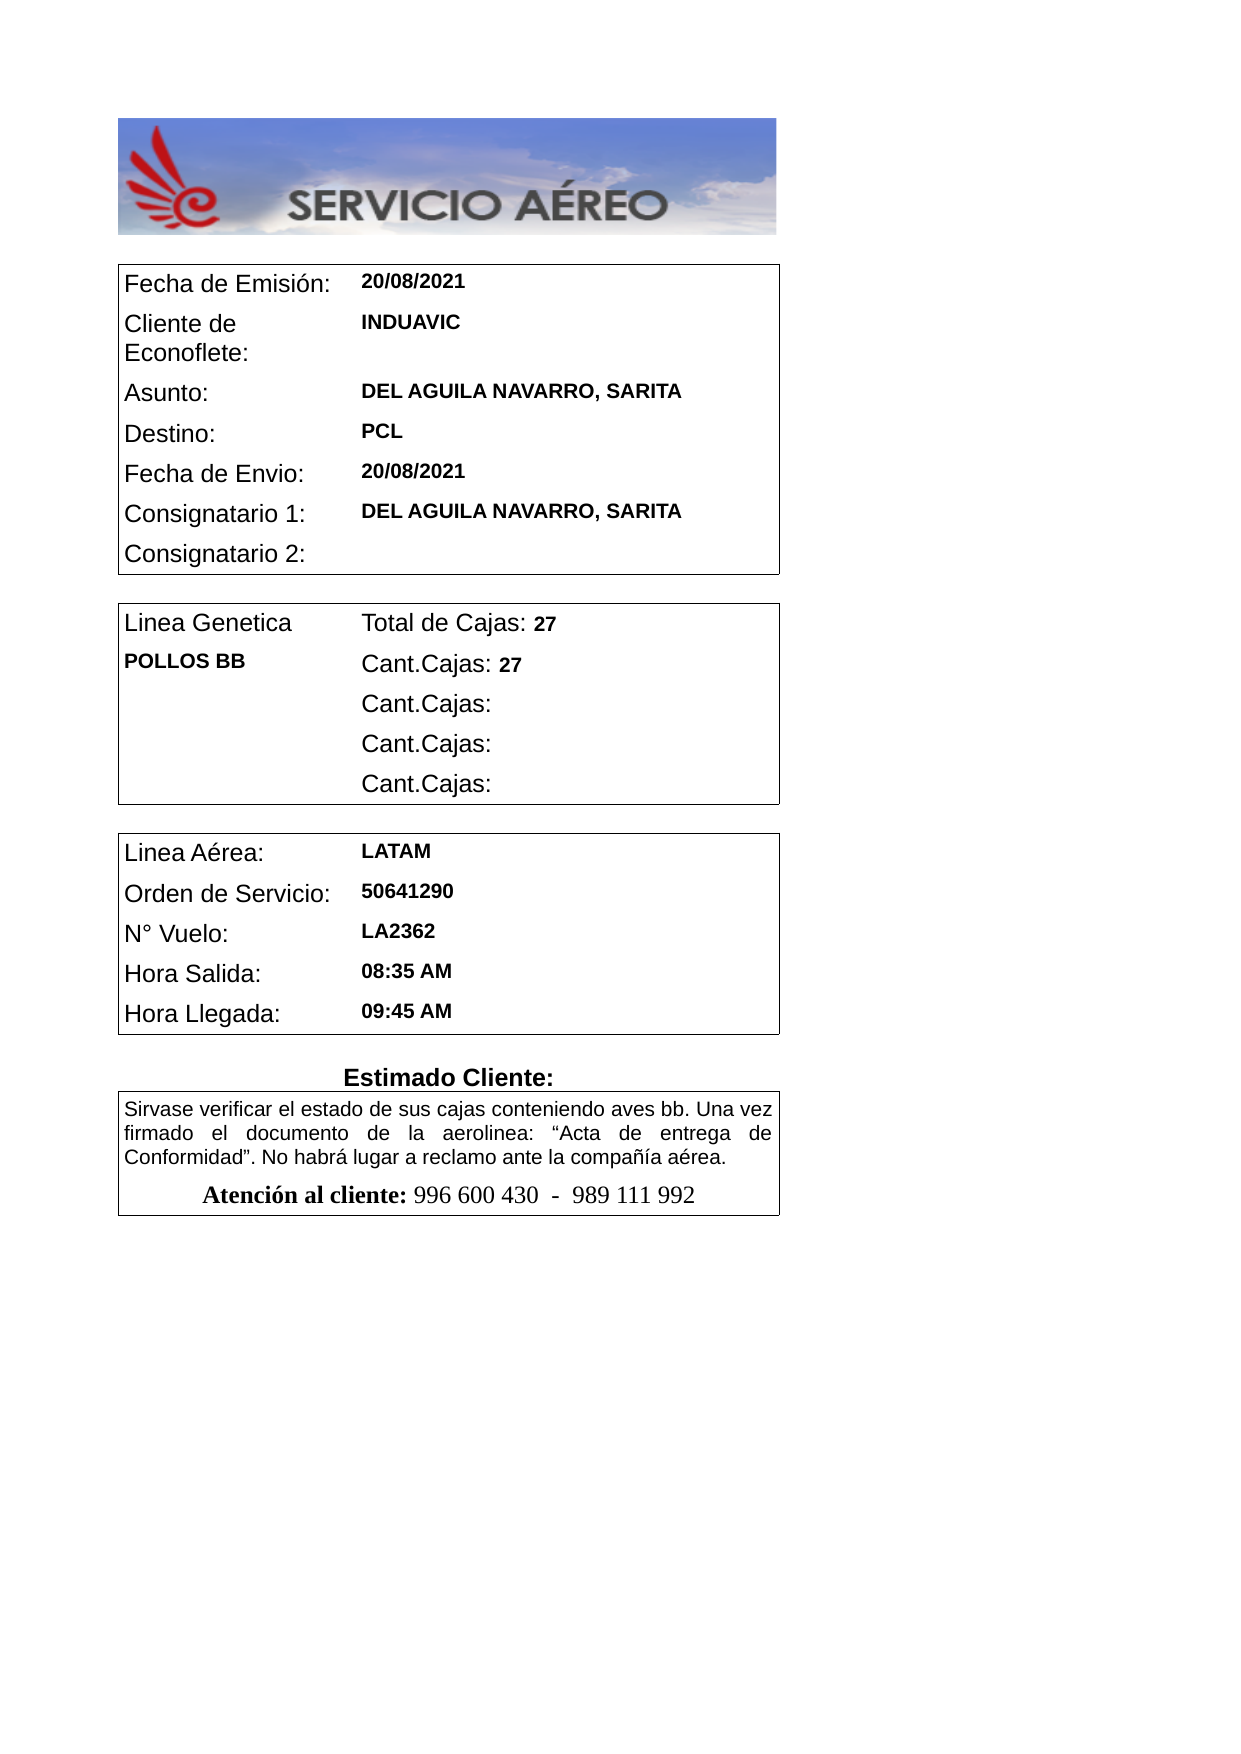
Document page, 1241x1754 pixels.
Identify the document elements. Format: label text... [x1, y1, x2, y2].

picture [118, 118, 777, 235]
table_cell 20/08/2021 [356, 453, 779, 493]
table_cell Hora Salida: [119, 953, 356, 993]
table_cell Cant.Cajas: 27 [356, 643, 779, 683]
table_cell 08:35 AM [356, 953, 779, 993]
table_cell DEL AGUILA NAVARRO, SARITA [356, 493, 779, 533]
table_cell INDUAVIC [356, 304, 779, 373]
table_cell [118, 805, 356, 833]
table_cell [118, 575, 356, 603]
table_cell [119, 683, 356, 723]
table_cell Sirvase verificar el estado de sus cajas conteniendo aves bb. Una vez firmado el documento de la aerolinea: “Acta de entrega de Conformidad”. No habrá lugar a reclamo ante la compañía aérea. [119, 1092, 779, 1175]
table_cell Cliente de Econoflete: [119, 304, 356, 373]
table_cell Atención al cliente: 996 600 430 - 989 111 992 [119, 1175, 779, 1215]
table_cell DEL AGUILA NAVARRO, SARITA [356, 373, 779, 413]
table_cell Linea Genetica [119, 604, 356, 643]
table_cell LATAM [356, 834, 779, 873]
table_cell Consignatario 2: [119, 534, 356, 574]
table_cell Total de Cajas: 27 [356, 604, 779, 643]
table_cell Cant.Cajas: [356, 723, 779, 763]
table_cell Consignatario 1: [119, 493, 356, 533]
table_cell Hora Llegada: [119, 994, 356, 1034]
table_cell N° Vuelo: [119, 913, 356, 953]
table_cell Cant.Cajas: [356, 764, 779, 804]
table_cell Asunto: [119, 373, 356, 413]
table_cell Linea Aérea: [119, 834, 356, 873]
table_cell [356, 534, 779, 574]
table_cell [356, 575, 779, 603]
table_cell Destino: [119, 413, 356, 453]
table_cell [119, 764, 356, 804]
table_cell PCL [356, 413, 779, 453]
table_header 20/08/2021 [356, 265, 779, 304]
table_cell Cant.Cajas: [356, 683, 779, 723]
table_cell 50641290 [356, 873, 779, 913]
table_cell [356, 805, 779, 833]
table_cell 09:45 AM [356, 994, 779, 1034]
table_cell Estimado Cliente: [118, 1035, 779, 1091]
table_cell POLLOS BB [119, 643, 356, 683]
table_cell [119, 723, 356, 763]
table_cell Orden de Servicio: [119, 873, 356, 913]
table_cell Fecha de Envio: [119, 453, 356, 493]
table_header Fecha de Emisión: [119, 265, 356, 304]
table_cell LA2362 [356, 913, 779, 953]
